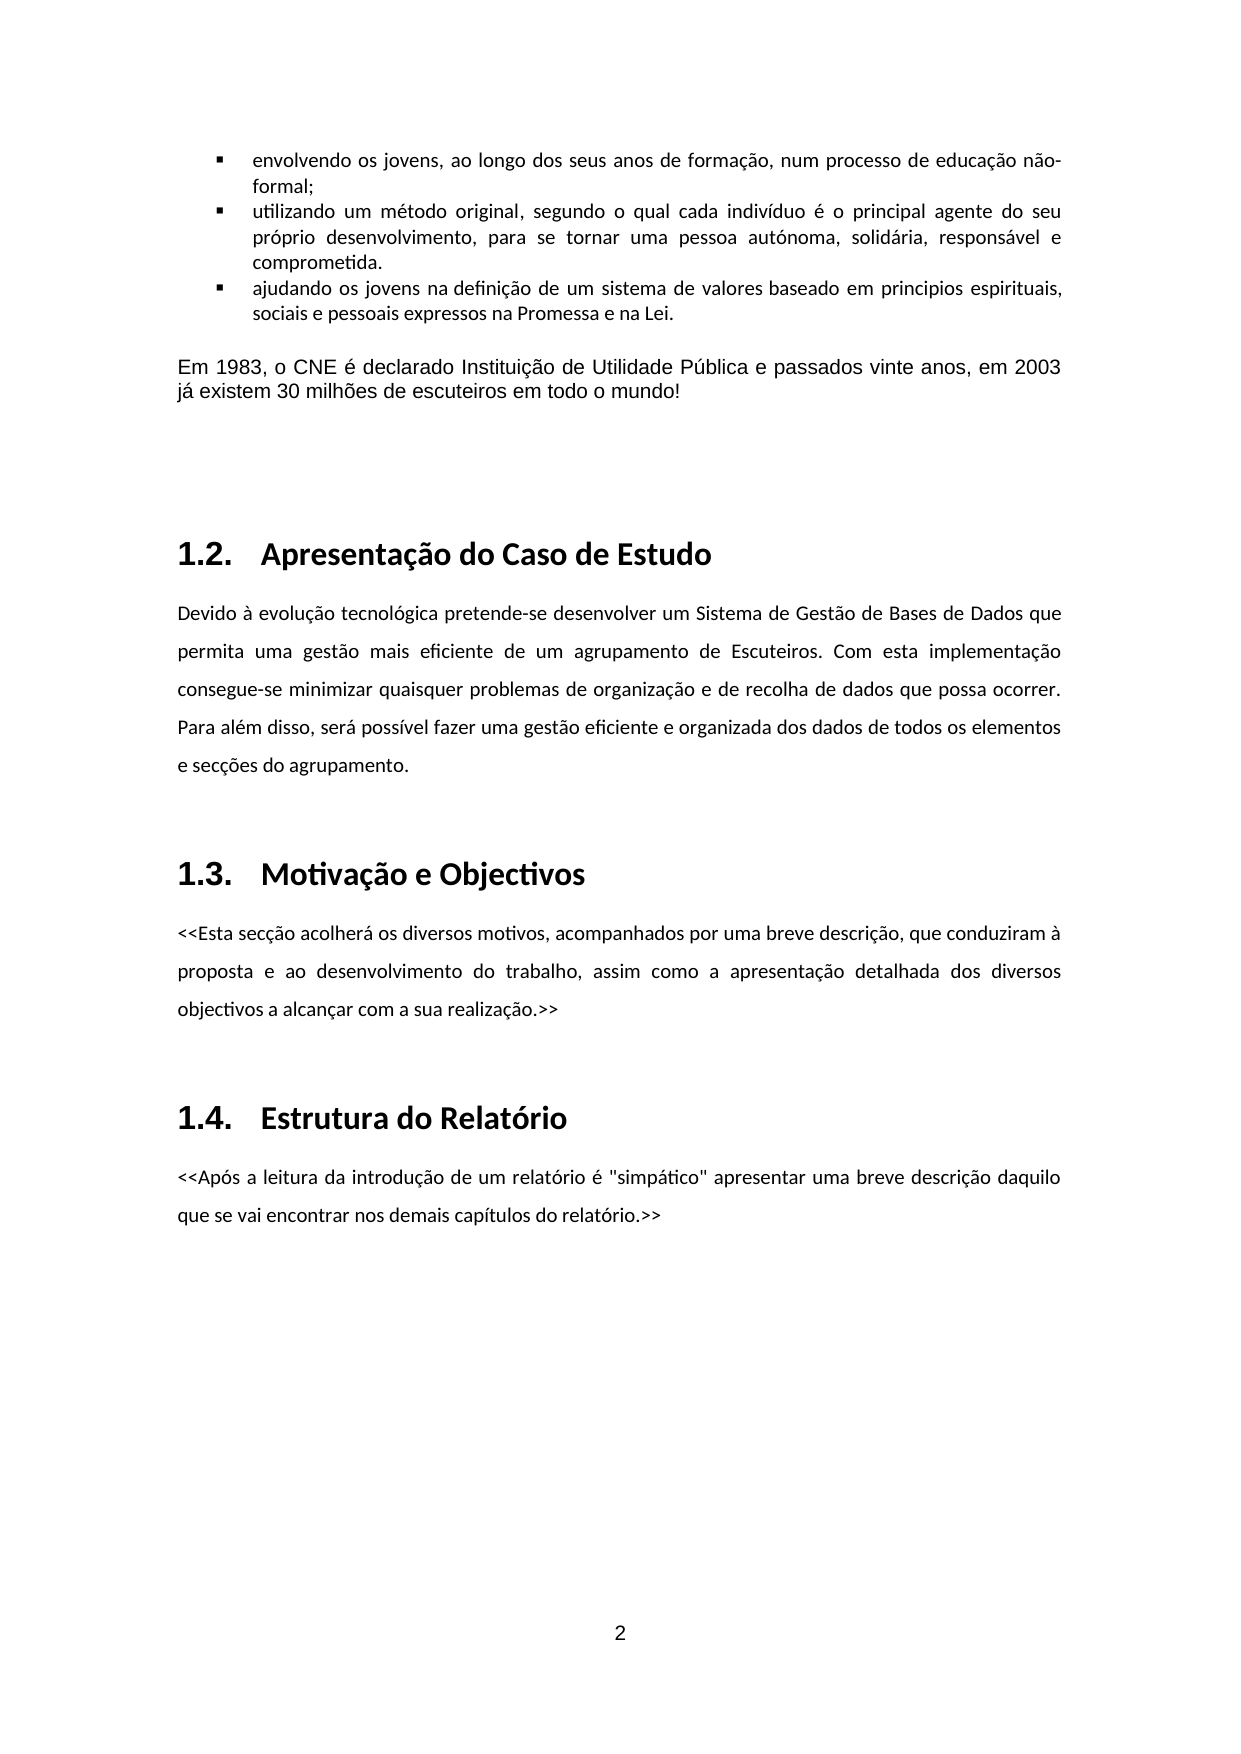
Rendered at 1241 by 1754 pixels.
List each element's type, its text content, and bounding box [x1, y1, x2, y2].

subtitle Motivação e Objectivos [177, 853, 1063, 894]
list ajudando os jovens na definição de um sistema de valores baseado em principios espirituais, sociais e pessoais expressos na Promessa e na Lei. [215, 275, 1063, 326]
text Devido à evolução tecnológica pretende-se desenvolver um Sistema de Gestão de Bases de Dados que permita uma gestão mais eficiente de um agrupamento de Escuteiros. Com esta implementação consegue-se minimizar quaisquer problemas de organização e de recolha de dados que possa ocorrer. Para além disso, será possível fazer uma gestão eficiente e organizada dos dados de todos os elementos e secções do agrupamento. [177, 600, 1063, 778]
subtitle Apresentação do Caso de Estudo [177, 532, 1063, 573]
subtitle Estrutura do Relatório [177, 1097, 1063, 1138]
list envolvendo os jovens, ao longo dos seus anos de formação, num processo de educação não-formal; [215, 148, 1063, 198]
text <<Após a leitura da introdução de um relatório é "simpático" apresentar uma breve descrição daquilo que se vai encontrar nos demais capítulos do relatório.>> [177, 1164, 1063, 1228]
list utilizando um método original, segundo o qual cada indivíduo é o principal agente do seu próprio desenvolvimento, para se tornar uma pessoa autónoma, solidária, responsável e comprometida. [215, 198, 1063, 275]
text Em 1983, o CNE é declarado Instituição de Utilidade Pública e passados vinte anos, em 2003 já existem 30 milhões de escuteiros em todo o mundo! [177, 355, 1063, 403]
text <<Esta secção acolherá os diversos motivos, acompanhados por uma breve descrição, que conduziram à proposta e ao desenvolvimento do trabalho, assim como a apresentação detalhada dos diversos objectivos a alcançar com a sua realização.>> [177, 920, 1063, 1022]
